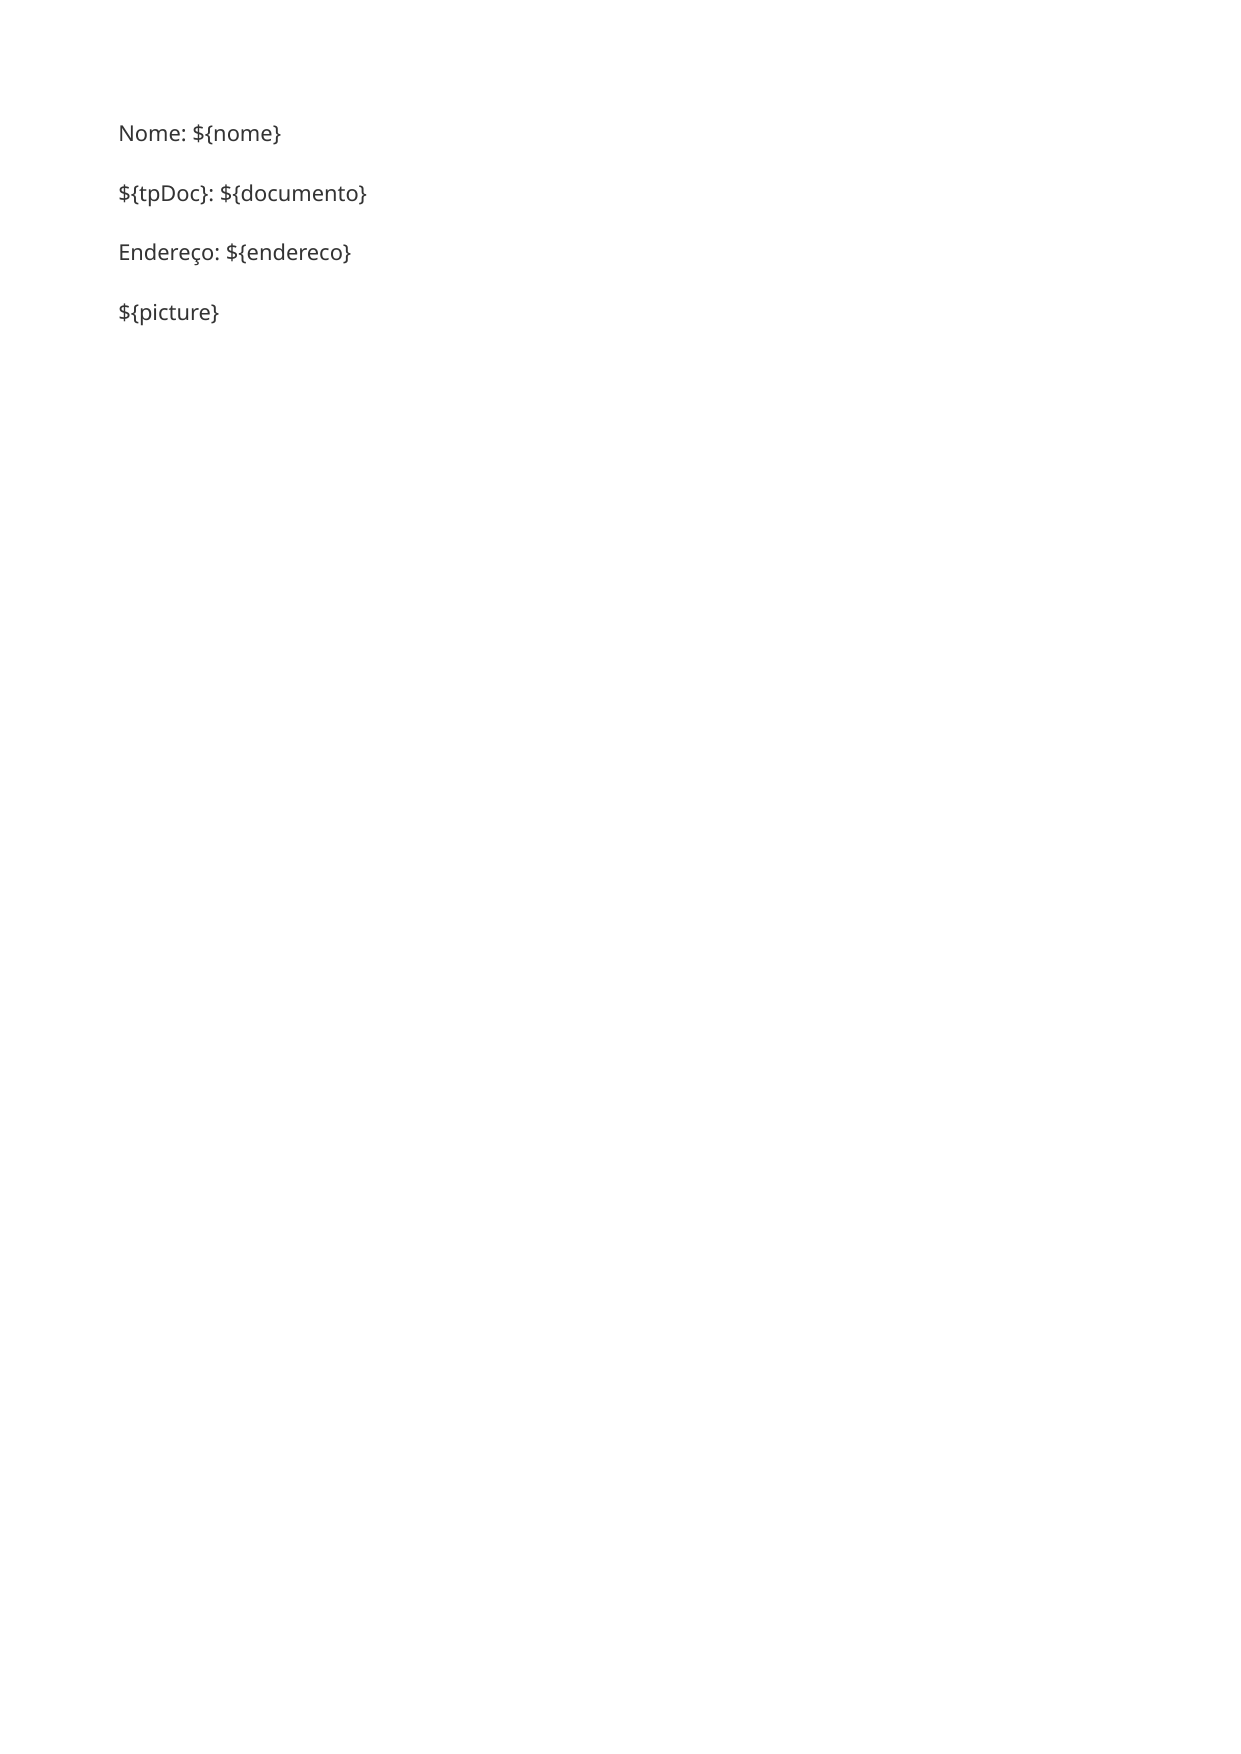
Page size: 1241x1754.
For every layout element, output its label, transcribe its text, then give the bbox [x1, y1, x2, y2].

text ${picture} [118, 297, 1122, 327]
text ${tpDoc}: ${documento} [118, 178, 1122, 207]
text Endereço: ${endereco} [118, 237, 1122, 267]
text Nome: ${nome} [118, 118, 1122, 148]
